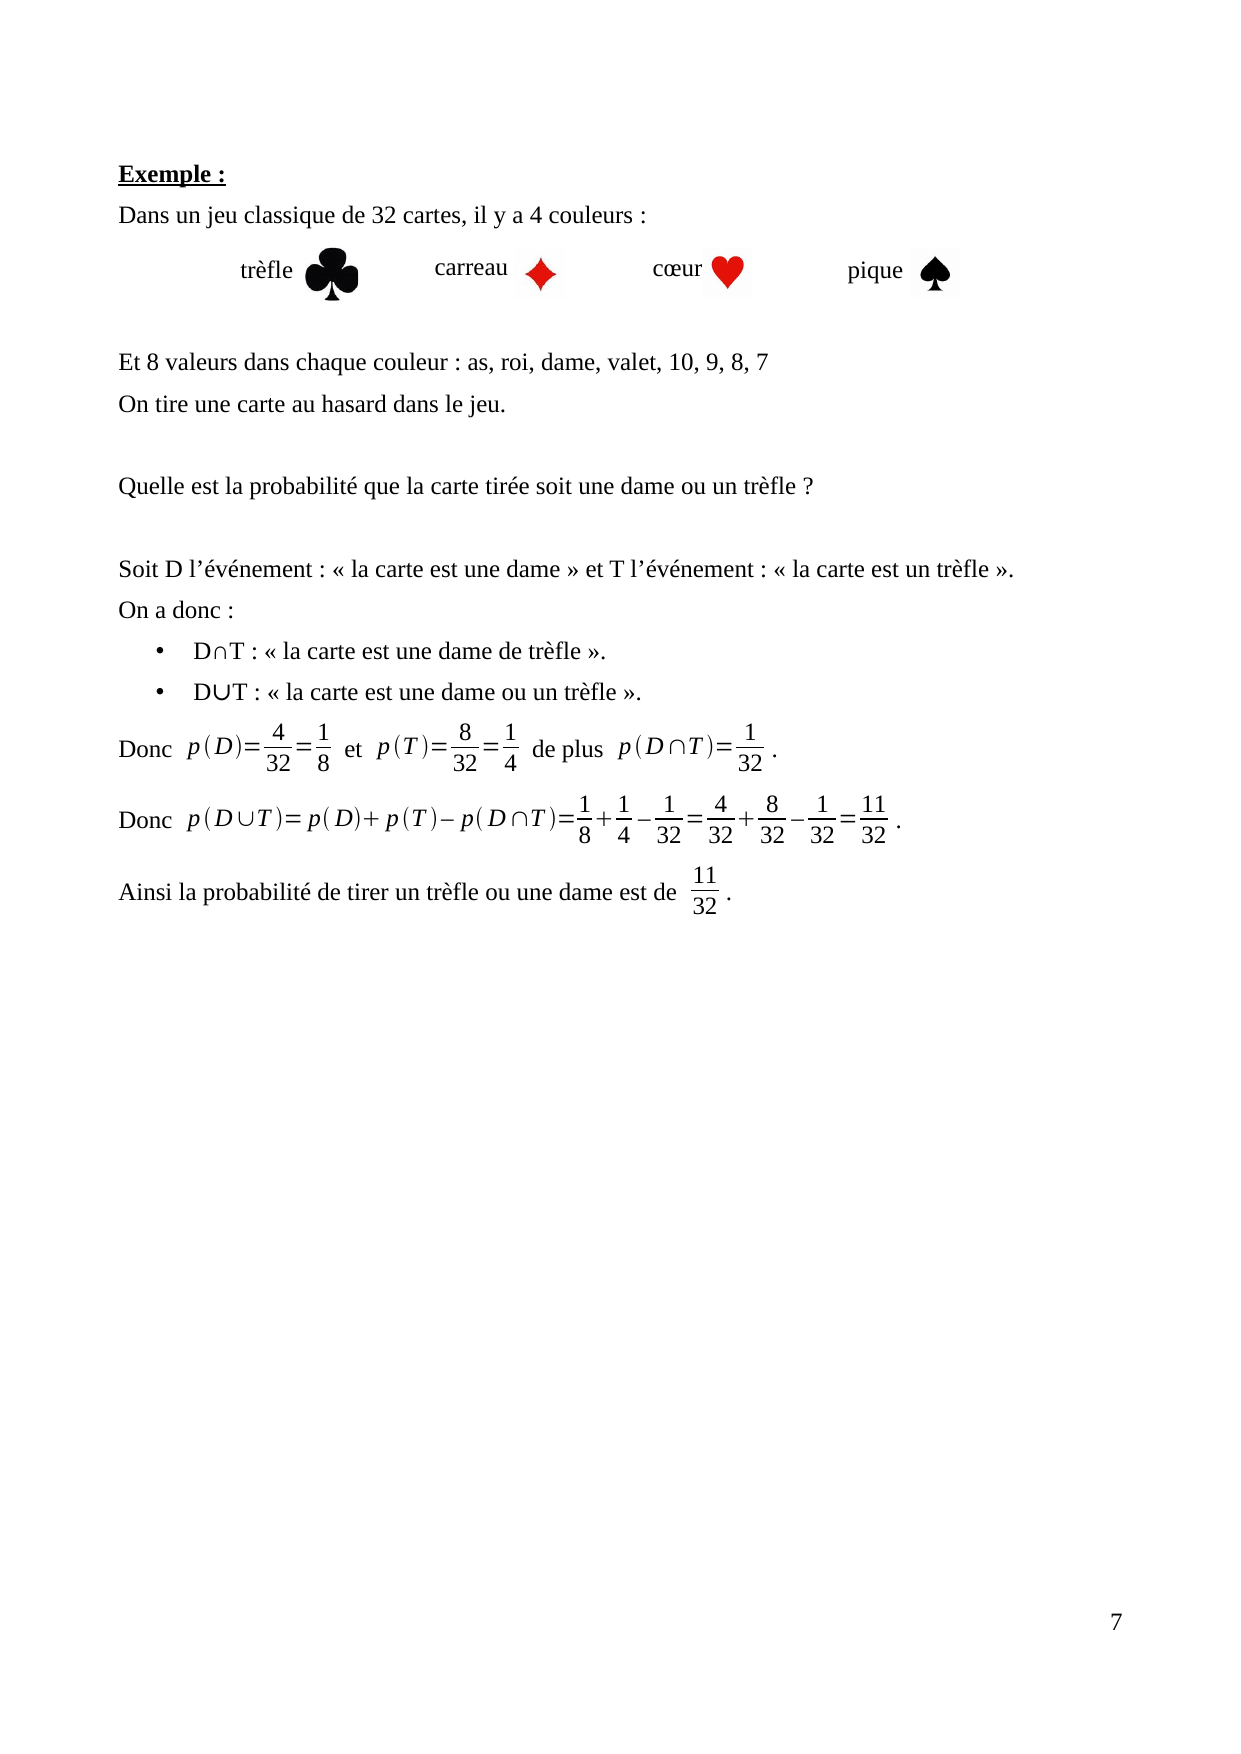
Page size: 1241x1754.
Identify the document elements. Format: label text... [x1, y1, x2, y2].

text Ainsi la probabilité de tirer un trèfle ou une dame est de . [118, 862, 1122, 921]
text Quelle est la probabilité que la carte tirée soit une dame ou un trèfle ? [118, 471, 1122, 500]
text Donc . [118, 790, 1122, 849]
text On a donc : [118, 595, 1122, 624]
picture [305, 247, 359, 301]
picture [909, 247, 961, 299]
table_header cœur [601, 242, 803, 306]
text Dans un jeu classique de 32 cartes, il y a 4 couleurs : [118, 201, 1122, 229]
list D∪T : « la carte est une dame ou un trèfle ». [156, 677, 1122, 706]
text Soit D l’événement : « la carte est une dame » et T l’événement : « la carte est un trèfle ». [118, 554, 1122, 582]
text On tire une carte au hasard dans le jeu. [118, 389, 1122, 417]
table_header trèfle [199, 242, 400, 306]
text Exemple : [118, 159, 1122, 188]
text Et 8 valeurs dans chaque couleur : as, roi, dame, valet, 10, 9, 8, 7 [118, 347, 1122, 376]
table_header carreau [400, 242, 601, 306]
table_header pique [803, 242, 1005, 306]
list D∩T : « la carte est une dame de trèfle ». [156, 636, 1122, 665]
text Donc et de plus . [118, 719, 1122, 778]
picture [702, 247, 753, 298]
picture [514, 247, 567, 301]
